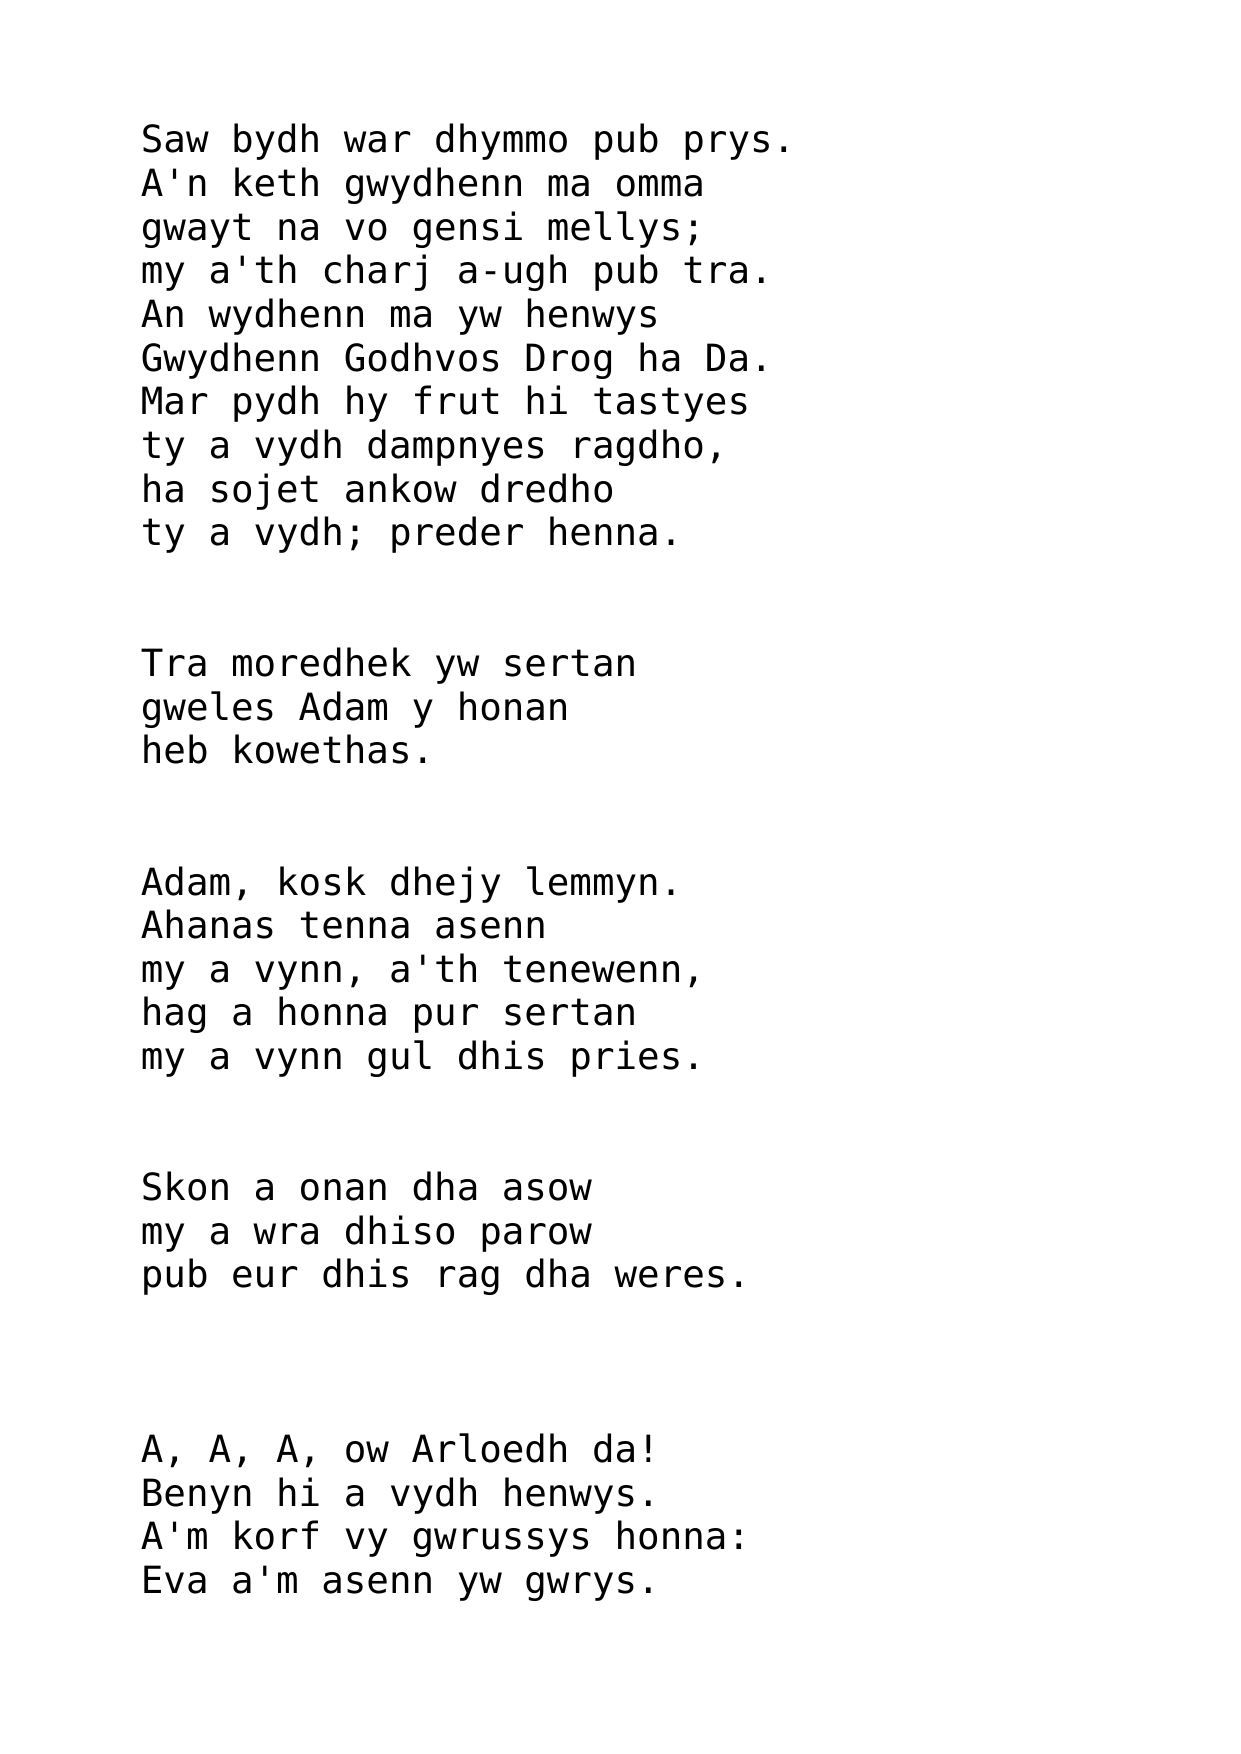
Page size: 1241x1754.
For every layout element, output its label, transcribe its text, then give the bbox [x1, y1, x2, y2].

text my a vynn gul dhis pries. [118, 1035, 1122, 1078]
text Benyn hi a vydh henwys. [118, 1471, 1122, 1515]
text An wydhenn ma yw henwys [118, 293, 1122, 336]
text my a wra dhiso parow [118, 1209, 1122, 1253]
text Eva a'm asenn yw gwrys. [118, 1558, 1122, 1602]
text ha sojet ankow dredho [118, 467, 1122, 511]
text A'n keth gwydhenn ma omma [118, 162, 1122, 205]
text ty a vydh dampnyes ragdho, [118, 424, 1122, 467]
text A'm korf vy gwrussys honna: [118, 1515, 1122, 1558]
text my a vynn, a'th tenewenn, [118, 947, 1122, 991]
text pub eur dhis rag dha weres. [118, 1253, 1122, 1297]
text A, A, A, ow Arloedh da! [118, 1427, 1122, 1471]
text gweles Adam y honan [118, 686, 1122, 729]
text ty a vydh; preder henna. [118, 511, 1122, 554]
text hag a honna pur sertan [118, 991, 1122, 1035]
text Adam, kosk dhejy lemmyn. [118, 860, 1122, 904]
text heb kowethas. [118, 729, 1122, 773]
text Tra moredhek yw sertan [118, 642, 1122, 686]
text Mar pydh hy frut hi tastyes [118, 380, 1122, 424]
text Ahanas tenna asenn [118, 904, 1122, 947]
text Gwydhenn Godhvos Drog ha Da. [118, 336, 1122, 380]
text Skon a onan dha asow [118, 1166, 1122, 1209]
text gwayt na vo gensi mellys; [118, 205, 1122, 249]
text my a'th charj a-ugh pub tra. [118, 249, 1122, 293]
text Saw bydh war dhymmo pub prys. [118, 118, 1122, 162]
